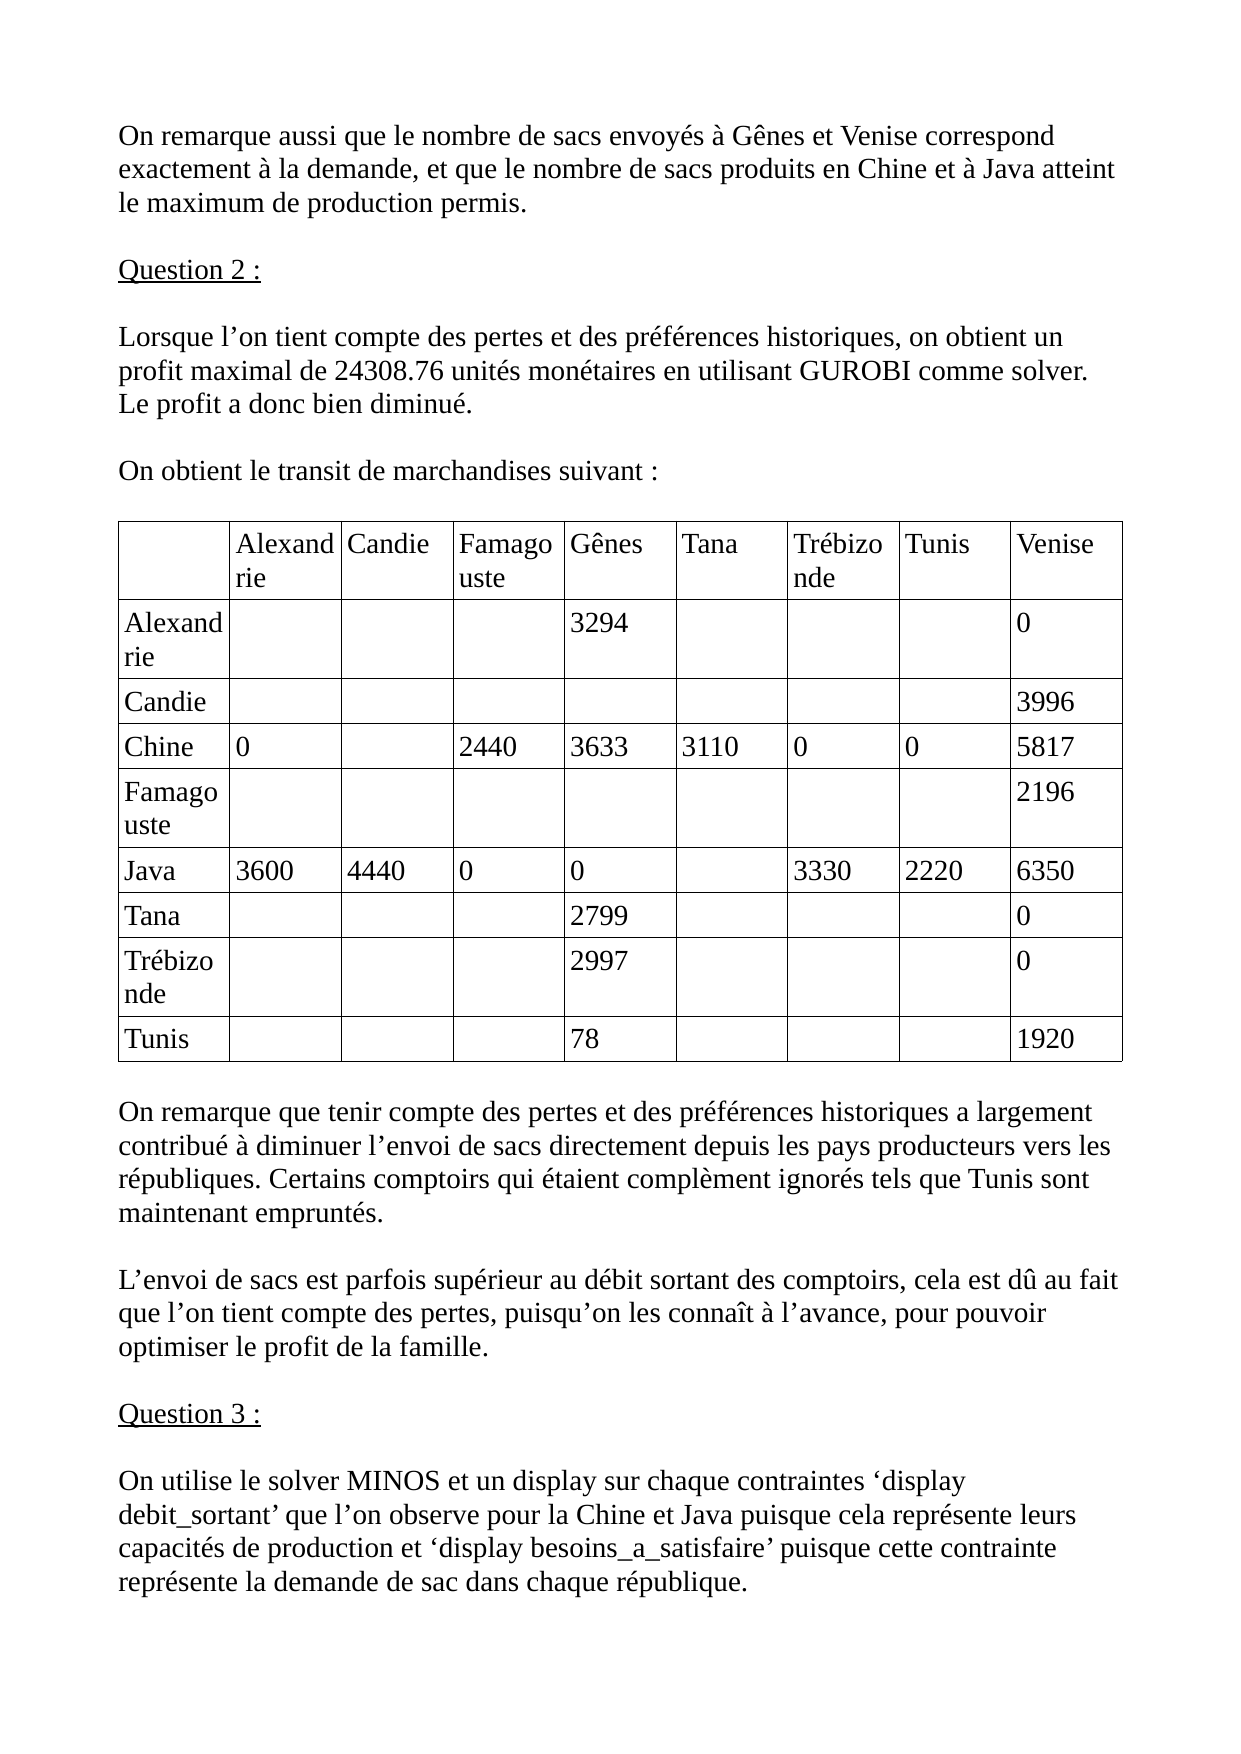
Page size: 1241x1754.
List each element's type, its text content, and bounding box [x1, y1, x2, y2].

table_cell Tunis [119, 1017, 229, 1061]
table_cell [788, 600, 899, 678]
text Lorsque l’on tient compte des pertes et des préférences historiques, on obtient un profit maximal de 24308.76 unités monétaires en utilisant GUROBI comme solver. Le profit a donc bien diminué. [118, 319, 1122, 420]
table_cell [454, 600, 564, 678]
table_cell [900, 600, 1010, 678]
table_cell [677, 848, 787, 892]
table_header Alexandrie [230, 522, 341, 599]
text On utilise le solver MINOS et un display sur chaque contraintes ‘display debit_sortant’ que l’on observe pour la Chine et Java puisque cela représente leurs capacités de production et ‘display besoins_a_satisfaire’ puisque cette contrainte représente la demande de sac dans chaque république. [118, 1463, 1122, 1597]
table_cell 1920 [1011, 1017, 1122, 1061]
table_cell [454, 679, 564, 723]
table_header Famagouste [454, 522, 564, 599]
text L’envoi de sacs est parfois supérieur au débit sortant des comptoirs, cela est dû au fait que l’on tient compte des pertes, puisqu’on les connaît à l’avance, pour pouvoir optimiser le profit de la famille. [118, 1262, 1122, 1363]
table_cell 4440 [342, 848, 453, 892]
table_cell [230, 679, 341, 723]
table_cell [342, 724, 453, 768]
table_cell [788, 893, 899, 937]
table_cell [230, 769, 341, 847]
table_cell [454, 893, 564, 937]
table_cell 3330 [788, 848, 899, 892]
table_cell [788, 769, 899, 847]
table_cell 0 [454, 848, 564, 892]
table_cell 2997 [565, 938, 676, 1016]
table_cell [342, 600, 453, 678]
table_cell Candie [119, 679, 229, 723]
table_cell 2220 [900, 848, 1010, 892]
table_header Gênes [565, 522, 676, 599]
table_cell 5817 [1011, 724, 1122, 768]
table_cell [900, 769, 1010, 847]
table_cell 2799 [565, 893, 676, 937]
table_cell Chine [119, 724, 229, 768]
table_cell 0 [1011, 893, 1122, 937]
table_cell [677, 600, 787, 678]
table_cell 0 [565, 848, 676, 892]
table_cell [677, 893, 787, 937]
text On obtient le transit de marchandises suivant : [118, 453, 1122, 487]
table_cell [454, 938, 564, 1016]
table_cell [677, 1017, 787, 1061]
table_cell [565, 769, 676, 847]
table_cell Trébizonde [119, 938, 229, 1016]
table_cell 6350 [1011, 848, 1122, 892]
table_cell Alexandrie [119, 600, 229, 678]
table_header Tunis [900, 522, 1010, 599]
table_cell [342, 679, 453, 723]
table_cell 78 [565, 1017, 676, 1061]
text Question 2 : [118, 252, 1122, 286]
table_header Trébizonde [788, 522, 899, 599]
table_cell [788, 1017, 899, 1061]
table_cell [565, 679, 676, 723]
table_cell [454, 769, 564, 847]
table_cell 3633 [565, 724, 676, 768]
text Question 3 : [118, 1396, 1122, 1430]
table_cell [342, 938, 453, 1016]
table_cell 3110 [677, 724, 787, 768]
table_cell [900, 679, 1010, 723]
table_cell [230, 893, 341, 937]
table_cell [342, 769, 453, 847]
table_cell 3294 [565, 600, 676, 678]
table_cell 0 [900, 724, 1010, 768]
table_cell [900, 938, 1010, 1016]
table_cell Java [119, 848, 229, 892]
table_cell Tana [119, 893, 229, 937]
table_header Candie [342, 522, 453, 599]
table_cell [230, 938, 341, 1016]
text On remarque aussi que le nombre de sacs envoyés à Gênes et Venise correspond exactement à la demande, et que le nombre de sacs produits en Chine et à Java atteint le maximum de production permis. [118, 118, 1122, 219]
table_cell [677, 938, 787, 1016]
table_cell [342, 1017, 453, 1061]
table_cell 0 [1011, 938, 1122, 1016]
table_cell [230, 600, 341, 678]
table_cell 0 [230, 724, 341, 768]
table_cell 2440 [454, 724, 564, 768]
table_cell [454, 1017, 564, 1061]
table_cell 0 [788, 724, 899, 768]
table_header Venise [1011, 522, 1122, 599]
table_cell [342, 893, 453, 937]
table_header Tana [677, 522, 787, 599]
table_cell [900, 1017, 1010, 1061]
table_cell [788, 679, 899, 723]
table_cell 3600 [230, 848, 341, 892]
table_header [119, 522, 229, 599]
table_cell [900, 893, 1010, 937]
table_cell Famagouste [119, 769, 229, 847]
table_cell 3996 [1011, 679, 1122, 723]
text On remarque que tenir compte des pertes et des préférences historiques a largement contribué à diminuer l’envoi de sacs directement depuis les pays producteurs vers les républiques. Certains comptoirs qui étaient complèment ignorés tels que Tunis sont maintenant empruntés. [118, 1094, 1122, 1228]
table_cell 2196 [1011, 769, 1122, 847]
table_cell 0 [1011, 600, 1122, 678]
table_cell [677, 769, 787, 847]
table_cell [230, 1017, 341, 1061]
table_cell [677, 679, 787, 723]
table_cell [788, 938, 899, 1016]
